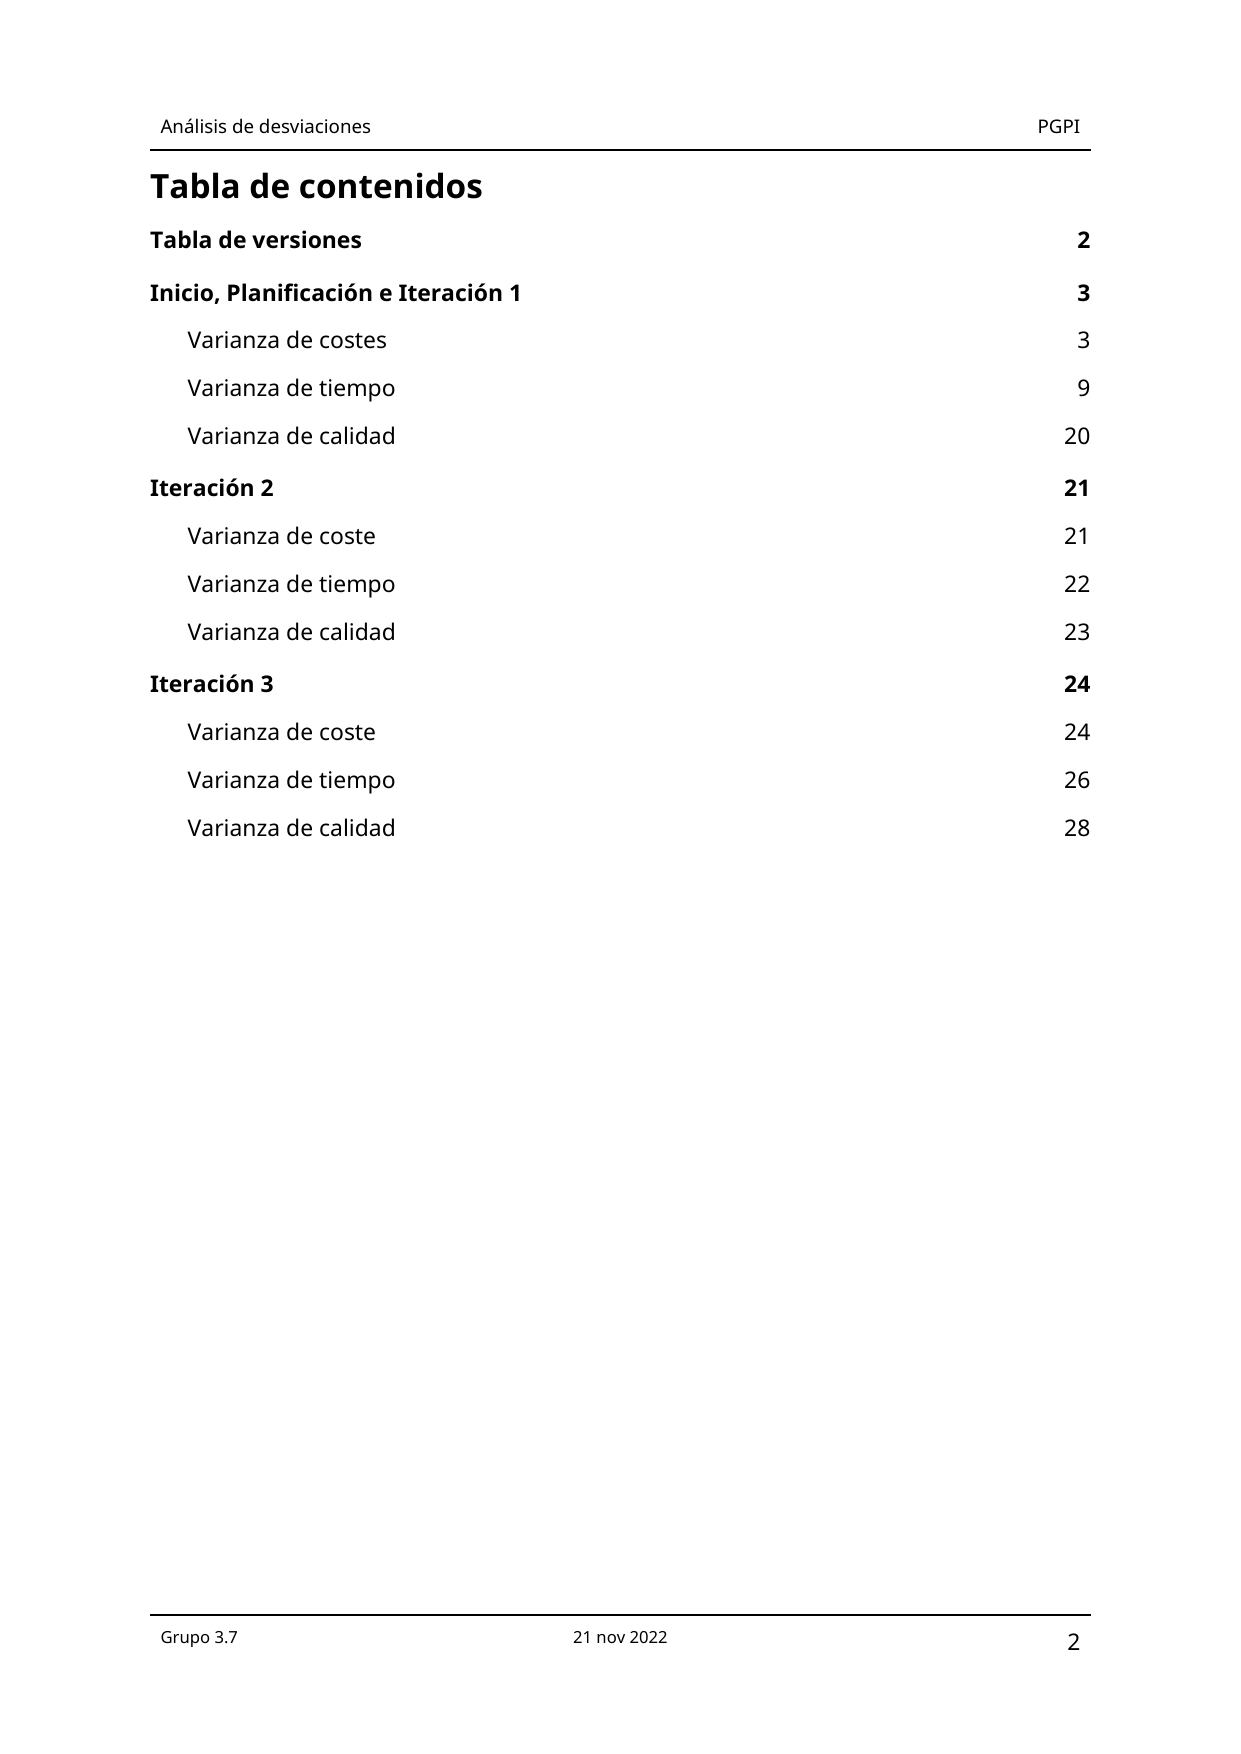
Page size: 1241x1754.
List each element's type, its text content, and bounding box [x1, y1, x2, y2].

text Varianza de coste 24 [187, 716, 1090, 747]
text Varianza de tiempo 22 [187, 568, 1090, 599]
text Tabla de contenidos [150, 162, 1090, 208]
text Varianza de costes 3 [187, 324, 1090, 356]
text Tabla de versiones 2 [150, 224, 1090, 256]
text Varianza de calidad 28 [187, 812, 1090, 843]
text Varianza de calidad 20 [187, 420, 1090, 452]
text Varianza de coste 21 [187, 520, 1090, 552]
text Varianza de tiempo 9 [187, 372, 1090, 404]
text Varianza de tiempo 26 [187, 764, 1090, 795]
text Varianza de calidad 23 [187, 616, 1090, 647]
text Iteración 2 21 [150, 472, 1090, 504]
text Iteración 3 24 [150, 668, 1090, 699]
text Inicio, Planificación e Iteración 1 3 [150, 277, 1090, 308]
